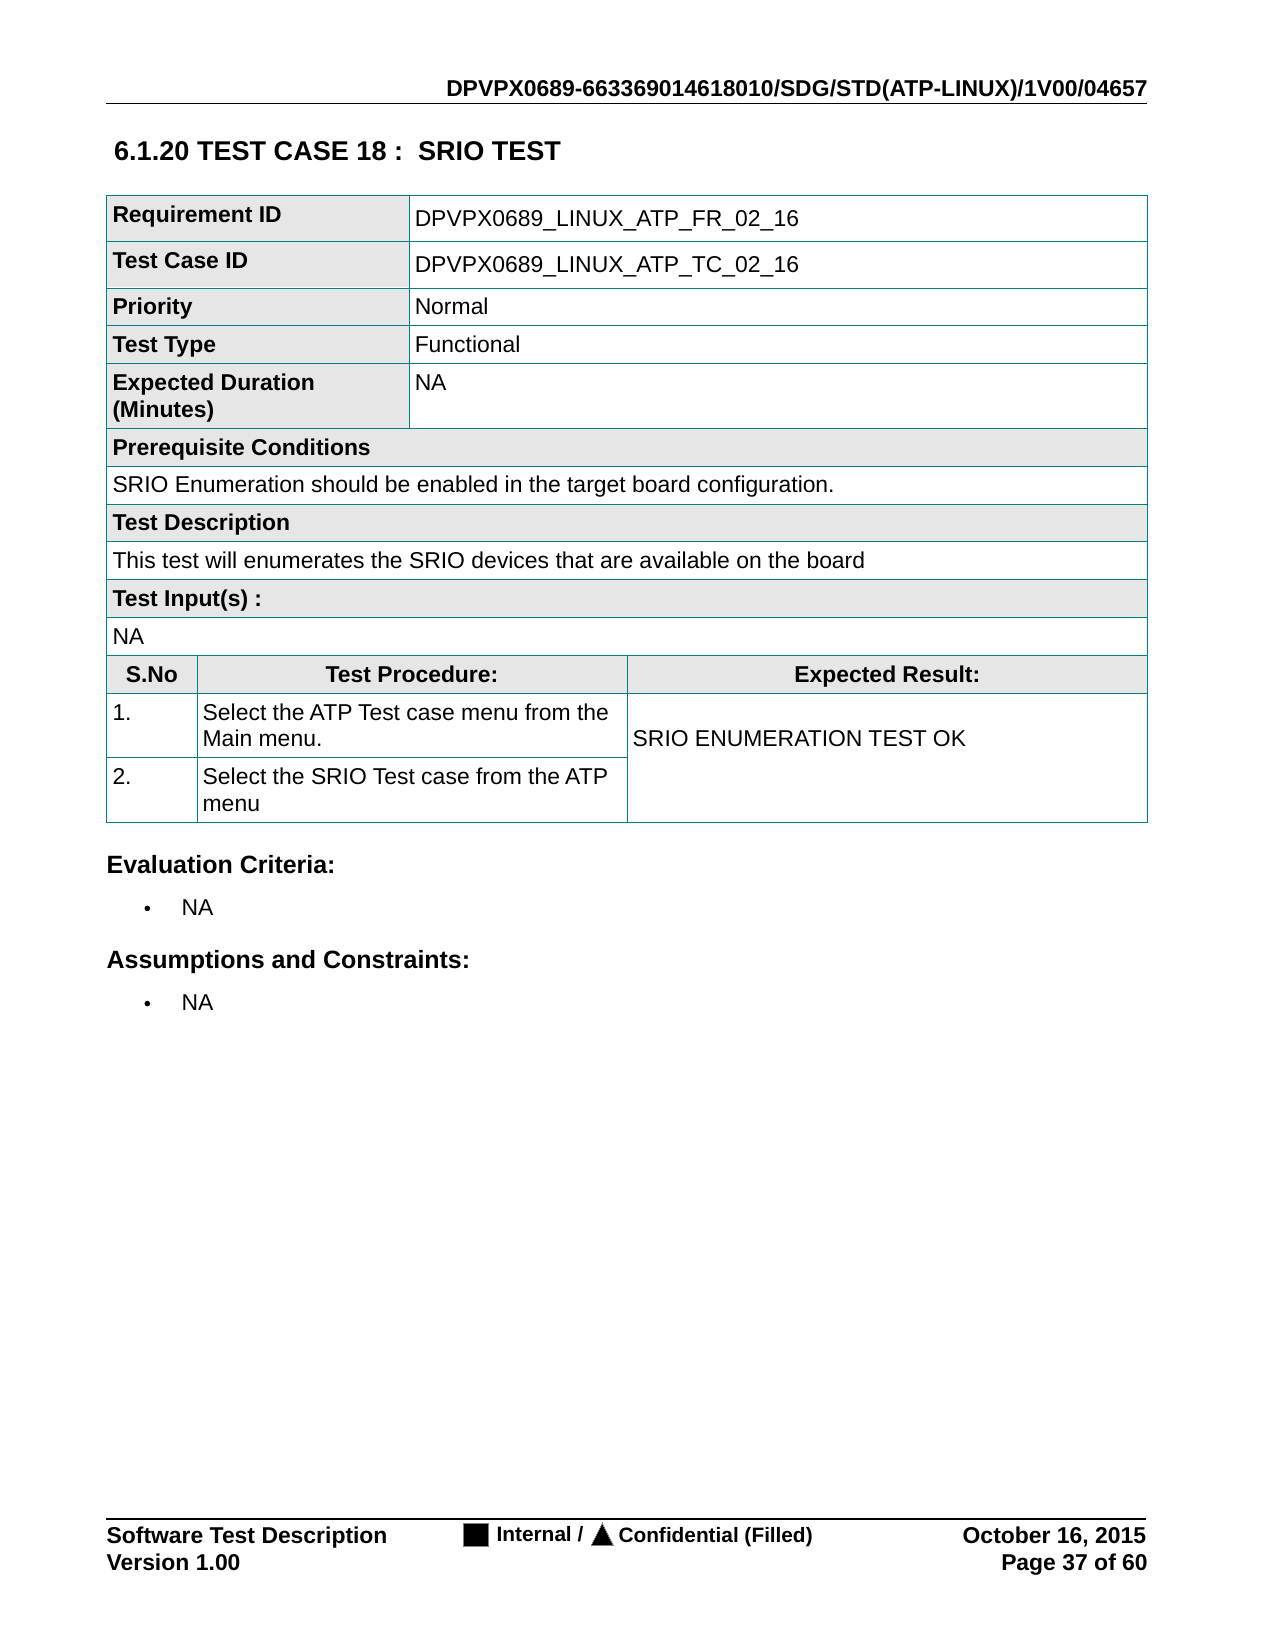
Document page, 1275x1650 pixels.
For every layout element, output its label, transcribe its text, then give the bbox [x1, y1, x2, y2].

table_cell NA [410, 364, 1147, 428]
list NA [144, 989, 1147, 1015]
table_cell Select the ATP Test case menu from the Main menu. [198, 694, 627, 757]
table_cell Test Type [107, 326, 409, 363]
table_cell [107, 758, 197, 822]
text Evaluation Criteria: [106, 850, 1147, 879]
table_cell DPVPX0689_LINUX_ATP_TC_02_16 [410, 242, 1147, 287]
table_cell Test Input(s) : [107, 580, 1147, 617]
table_cell Functional [410, 326, 1147, 363]
table_cell NA [107, 618, 1147, 655]
table_cell Select the SRIO Test case from the ATP menu [198, 758, 627, 822]
table_cell Priority [107, 289, 409, 325]
table_cell Expected Result: [628, 656, 1147, 693]
table_cell Test Procedure: [198, 656, 627, 693]
table_cell SRIO ENUMERATION TEST OK [628, 694, 1147, 822]
subtitle TEST CASE 18 : SRIO TEST [106, 135, 1147, 166]
table_cell This test will enumerates the SRIO devices that are available on the board [107, 542, 1147, 579]
table_cell Normal [410, 289, 1147, 325]
table_cell Expected Duration (Minutes) [107, 364, 409, 428]
list NA [144, 893, 1147, 920]
table_header DPVPX0689_LINUX_ATP_FR_02_16 [410, 196, 1147, 241]
table_cell [107, 694, 197, 757]
text Assumptions and Constraints: [106, 946, 1147, 974]
table_header Requirement ID [107, 196, 409, 241]
table_cell S.No [107, 656, 197, 693]
table_cell Test Description [107, 505, 1147, 541]
table_cell Prerequisite Conditions [107, 429, 1147, 466]
table_cell Test Case ID [107, 242, 409, 287]
table_cell SRIO Enumeration should be enabled in the target board configuration. [107, 467, 1147, 503]
